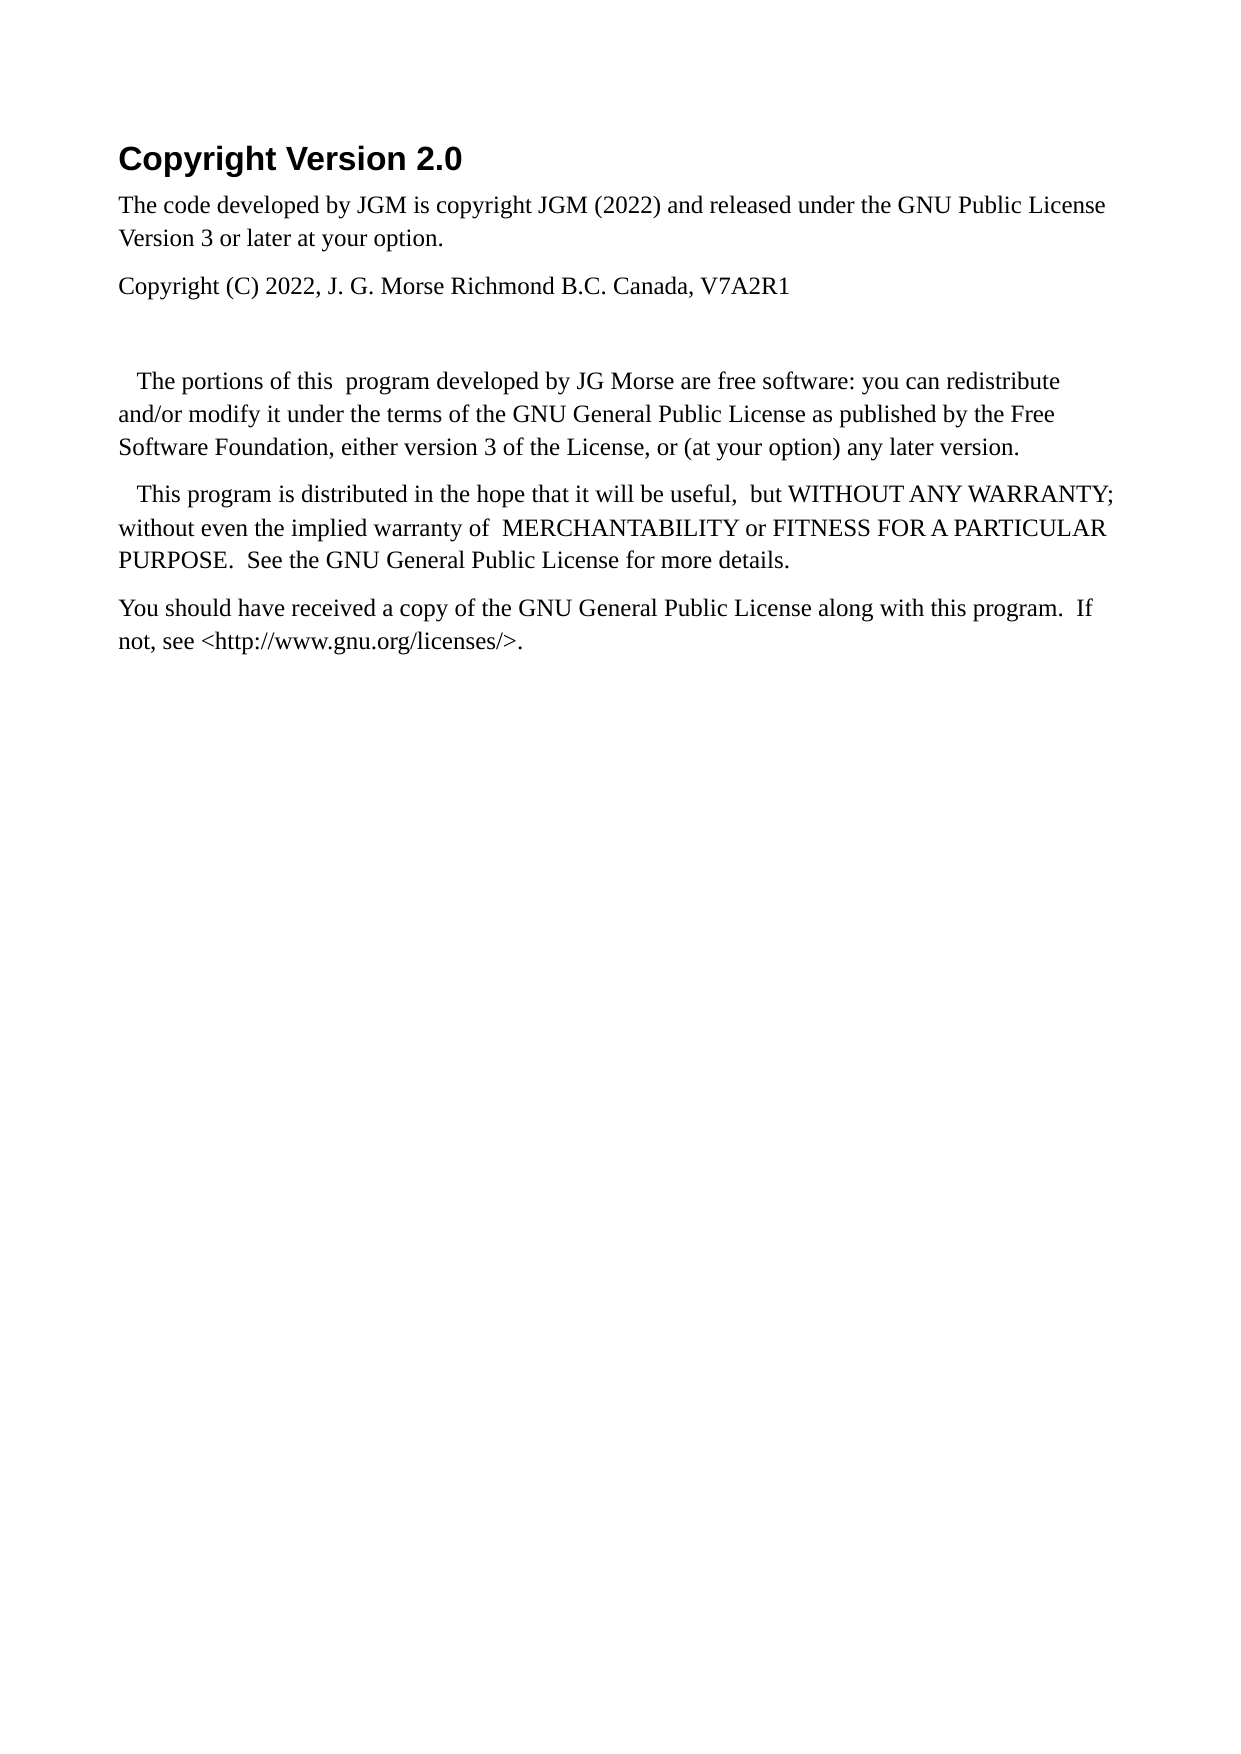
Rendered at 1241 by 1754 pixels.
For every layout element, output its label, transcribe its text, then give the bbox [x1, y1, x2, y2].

subtitle Copyright Version 2.0 [118, 139, 1122, 178]
text The code developed by JGM is copyright JGM (2022) and released under the GNU Public License Version 3 or later at your option. [118, 190, 1122, 252]
text Copyright (C) 2022, J. G. Morse Richmond B.C. Canada, V7A2R1 [118, 271, 1122, 299]
text This program is distributed in the hope that it will be useful, but WITHOUT ANY WARRANTY; without even the implied warranty of MERCHANTABILITY or FITNESS FOR A PARTICULAR PURPOSE. See the GNU General Public License for more details. [118, 479, 1122, 574]
text The portions of this program developed by JG Morse are free software: you can redistribute and/or modify it under the terms of the GNU General Public License as published by the Free Software Foundation, either version 3 of the License, or (at your option) any later version. [118, 366, 1122, 461]
text You should have received a copy of the GNU General Public License along with this program. If not, see <http://www.gnu.org/licenses/>. [118, 593, 1122, 655]
